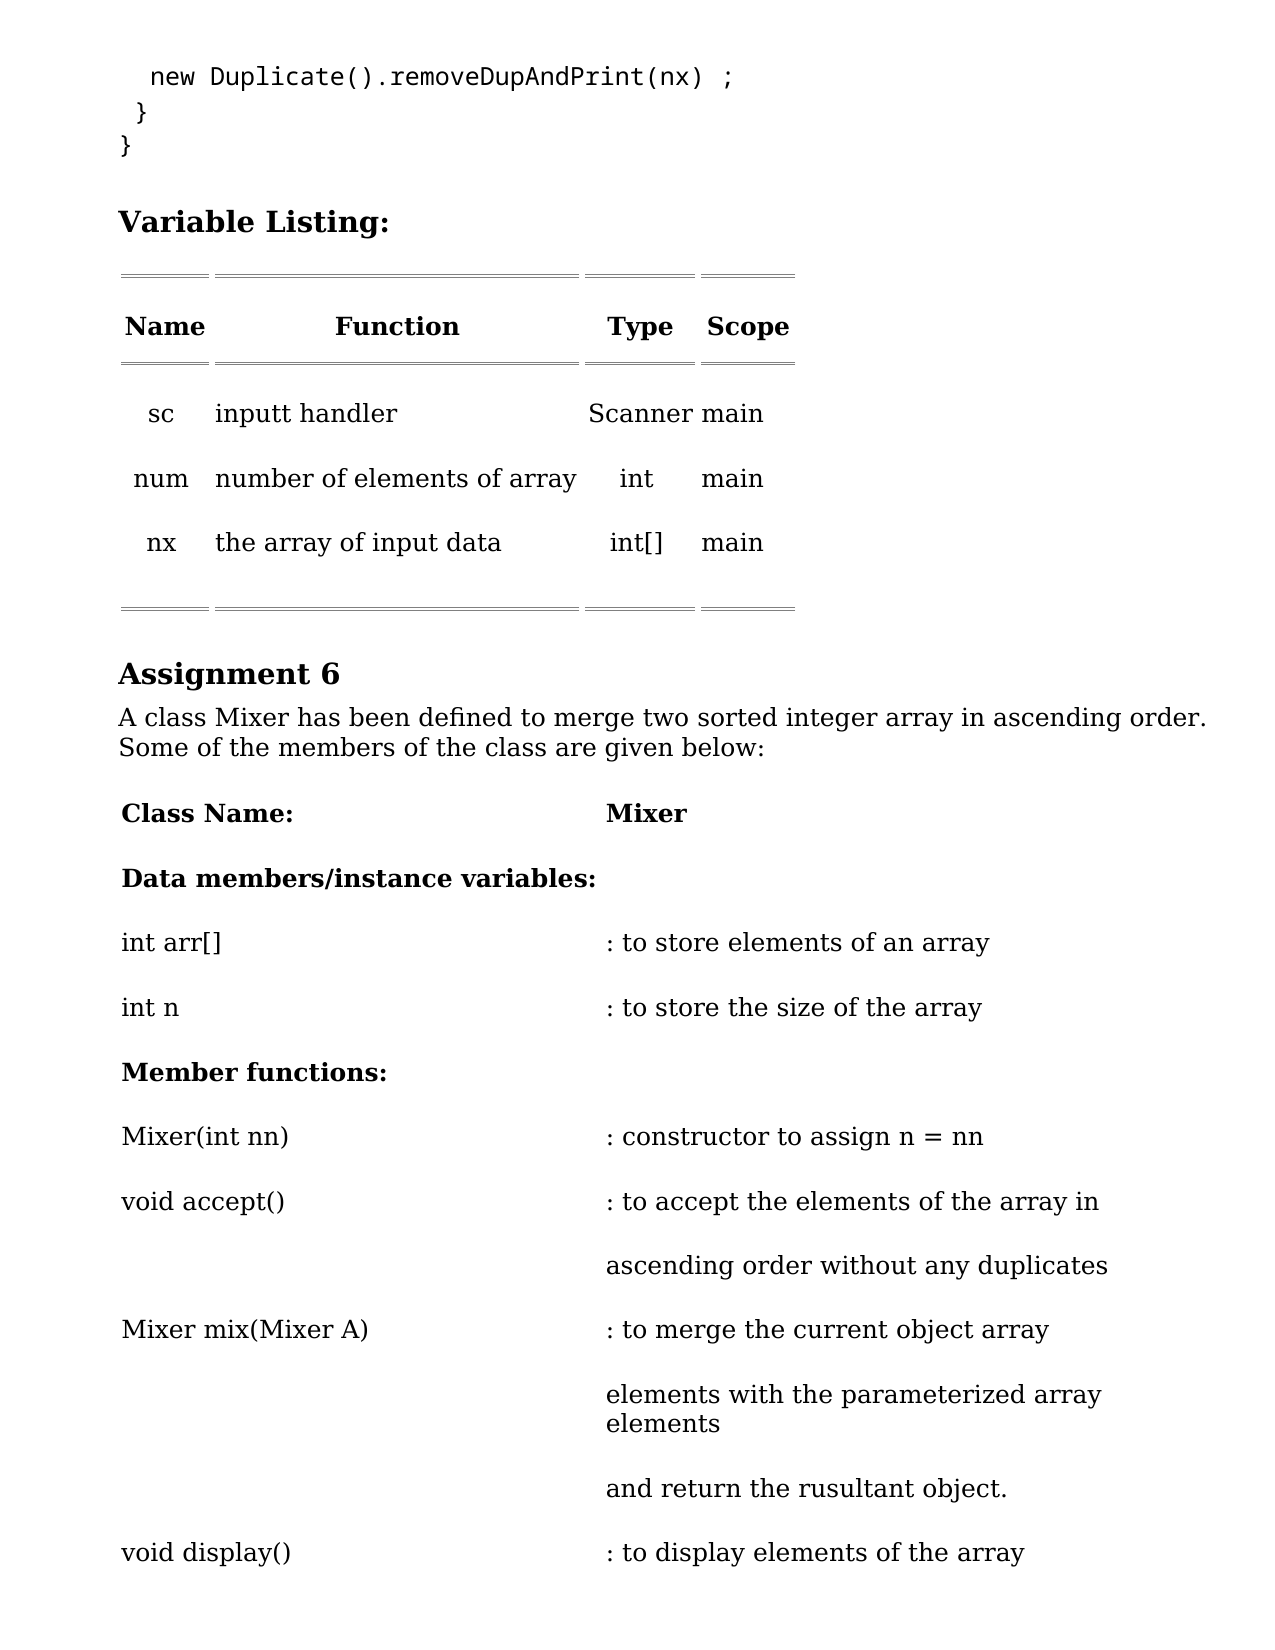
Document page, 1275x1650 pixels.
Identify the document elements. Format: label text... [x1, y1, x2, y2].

table_cell [603, 1055, 1226, 1119]
table_cell Scanner [583, 397, 698, 461]
table_cell : to store the size of the array [603, 990, 1226, 1054]
table_cell main [698, 397, 798, 461]
table_cell Name [118, 309, 212, 344]
table_cell : to accept the elements of the array in [603, 1184, 1226, 1248]
table_cell [212, 590, 582, 642]
table_cell main [698, 526, 798, 590]
table_cell number of elements of array [212, 461, 582, 526]
table_cell [118, 1248, 603, 1313]
text new Duplicate().removeDupAndPrint(nx) ; } } [118, 59, 1216, 161]
table_cell int arr[] [118, 926, 603, 990]
table_cell [118, 1377, 603, 1471]
table_cell : constructor to assign n = nn [603, 1119, 1226, 1184]
table_cell [118, 590, 212, 642]
table_cell Member functions: [118, 1055, 603, 1119]
text A class Mixer has been defined to merge two sorted integer array in ascending order. Some of the members of the class are given below: [118, 703, 1216, 762]
table_cell int n [118, 990, 603, 1054]
table_cell int[] [583, 526, 698, 590]
table_header [118, 257, 212, 309]
table_cell [698, 590, 798, 642]
table_header [212, 257, 582, 309]
table_cell Mixer mix(Mixer A) [118, 1313, 603, 1377]
table_cell and return the rusultant object. [603, 1471, 1226, 1535]
table_header Class Name: [118, 796, 603, 861]
subtitle Variable Listing: [118, 205, 1216, 239]
table_cell num [118, 461, 212, 526]
table_cell [698, 344, 798, 397]
table_cell [212, 344, 582, 397]
table_cell main [698, 461, 798, 526]
table_cell : to merge the current object array [603, 1313, 1226, 1377]
table_cell : to display elements of the array [603, 1535, 1226, 1570]
table_cell [118, 344, 212, 397]
table_cell [603, 861, 1226, 926]
table_cell [118, 1471, 603, 1535]
table_header [698, 257, 798, 309]
table_cell [583, 344, 698, 397]
table_cell sc [118, 397, 212, 461]
table_cell : to store elements of an array [603, 926, 1226, 990]
table_cell inputt handler [212, 397, 582, 461]
table_cell void display() [118, 1535, 603, 1570]
table_header Mixer [603, 796, 1226, 861]
table_cell Mixer(int nn) [118, 1119, 603, 1184]
table_cell ascending order without any duplicates [603, 1248, 1226, 1313]
table_header [583, 257, 698, 309]
table_cell [583, 590, 698, 642]
table_cell void accept() [118, 1184, 603, 1248]
table_cell Scope [698, 309, 798, 344]
table_cell nx [118, 526, 212, 590]
subtitle Assignment 6 [118, 657, 1216, 691]
table_cell Data members/instance variables: [118, 861, 603, 926]
table_cell Function [212, 309, 582, 344]
table_cell the array of input data [212, 526, 582, 590]
table_cell Type [583, 309, 698, 344]
table_cell int [583, 461, 698, 526]
table_cell elements with the parameterized array elements [603, 1377, 1226, 1471]
